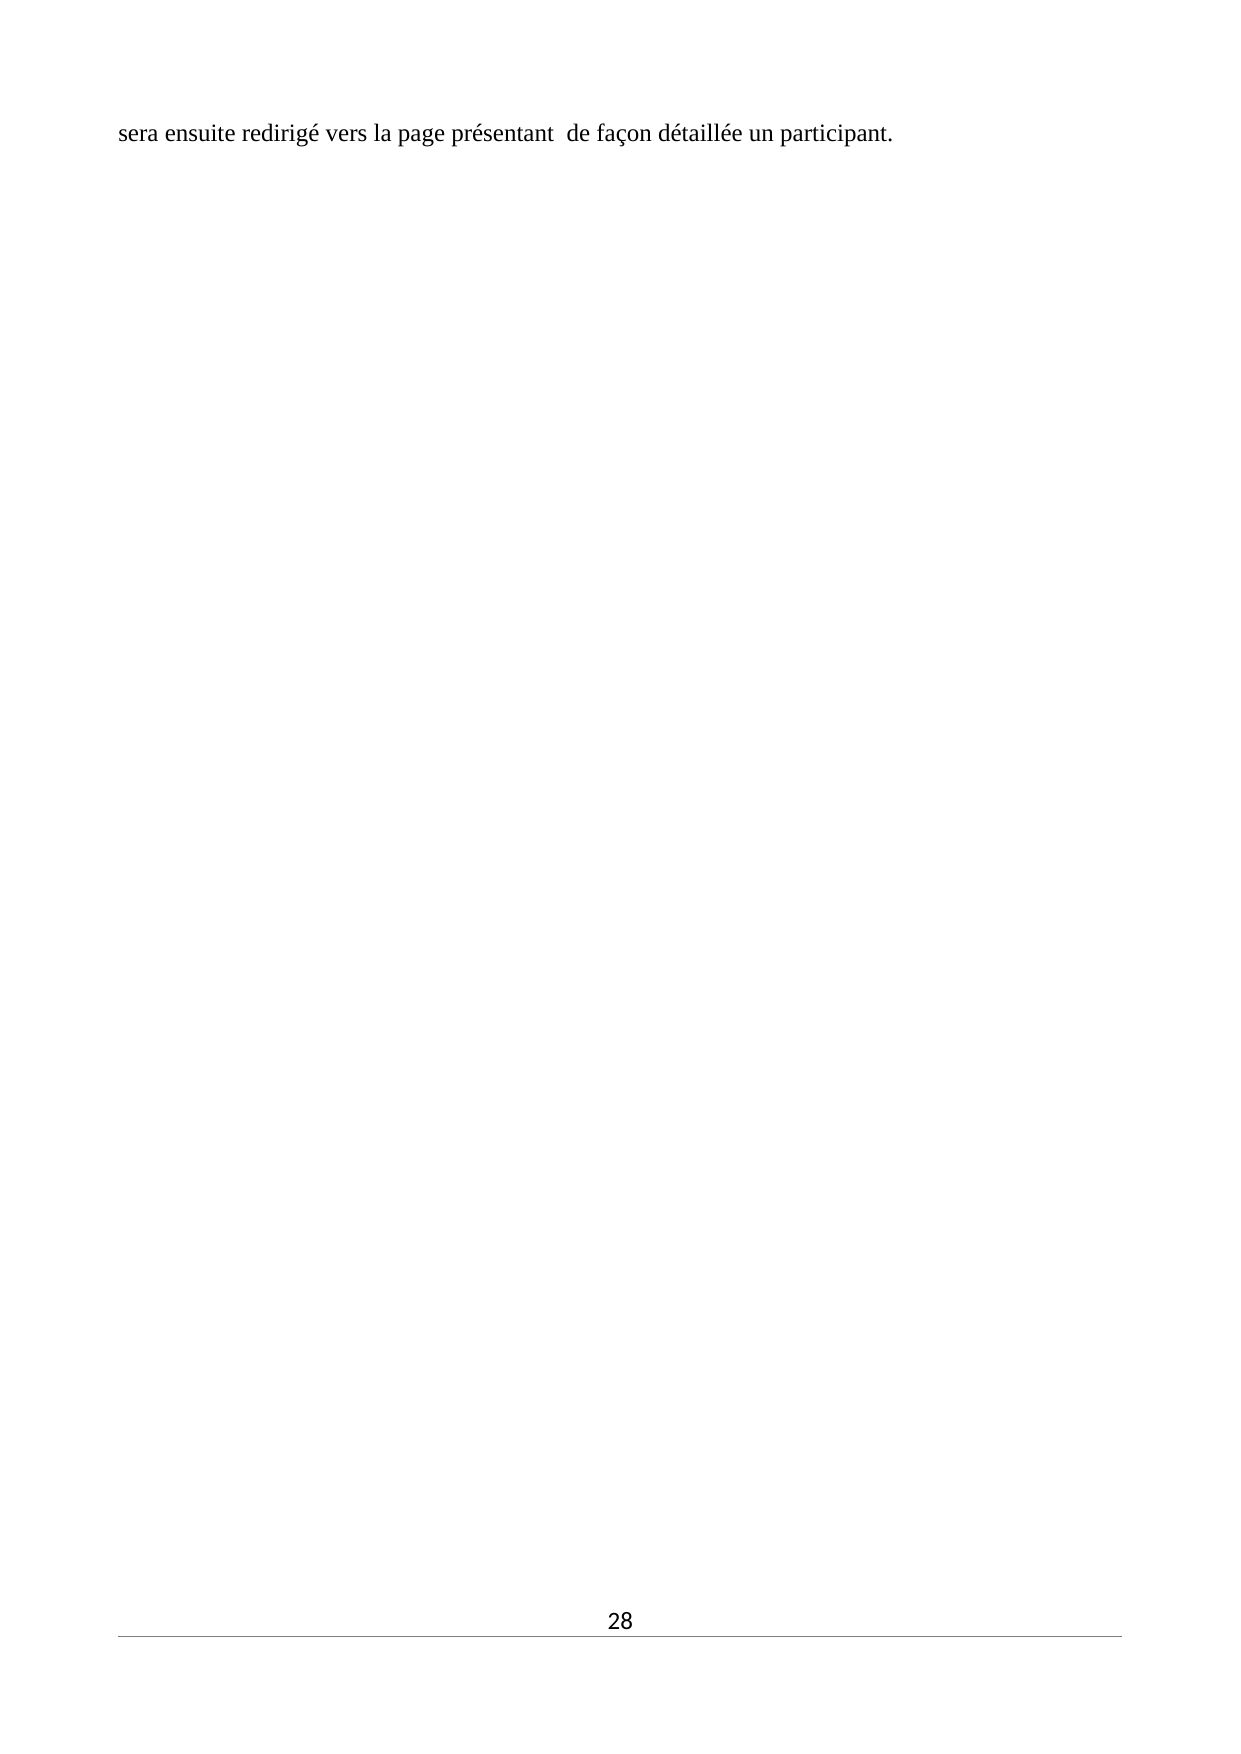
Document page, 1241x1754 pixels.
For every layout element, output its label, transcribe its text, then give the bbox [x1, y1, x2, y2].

text sera ensuite redirigé vers la page présentant de façon détaillée un participant. [118, 118, 1122, 147]
